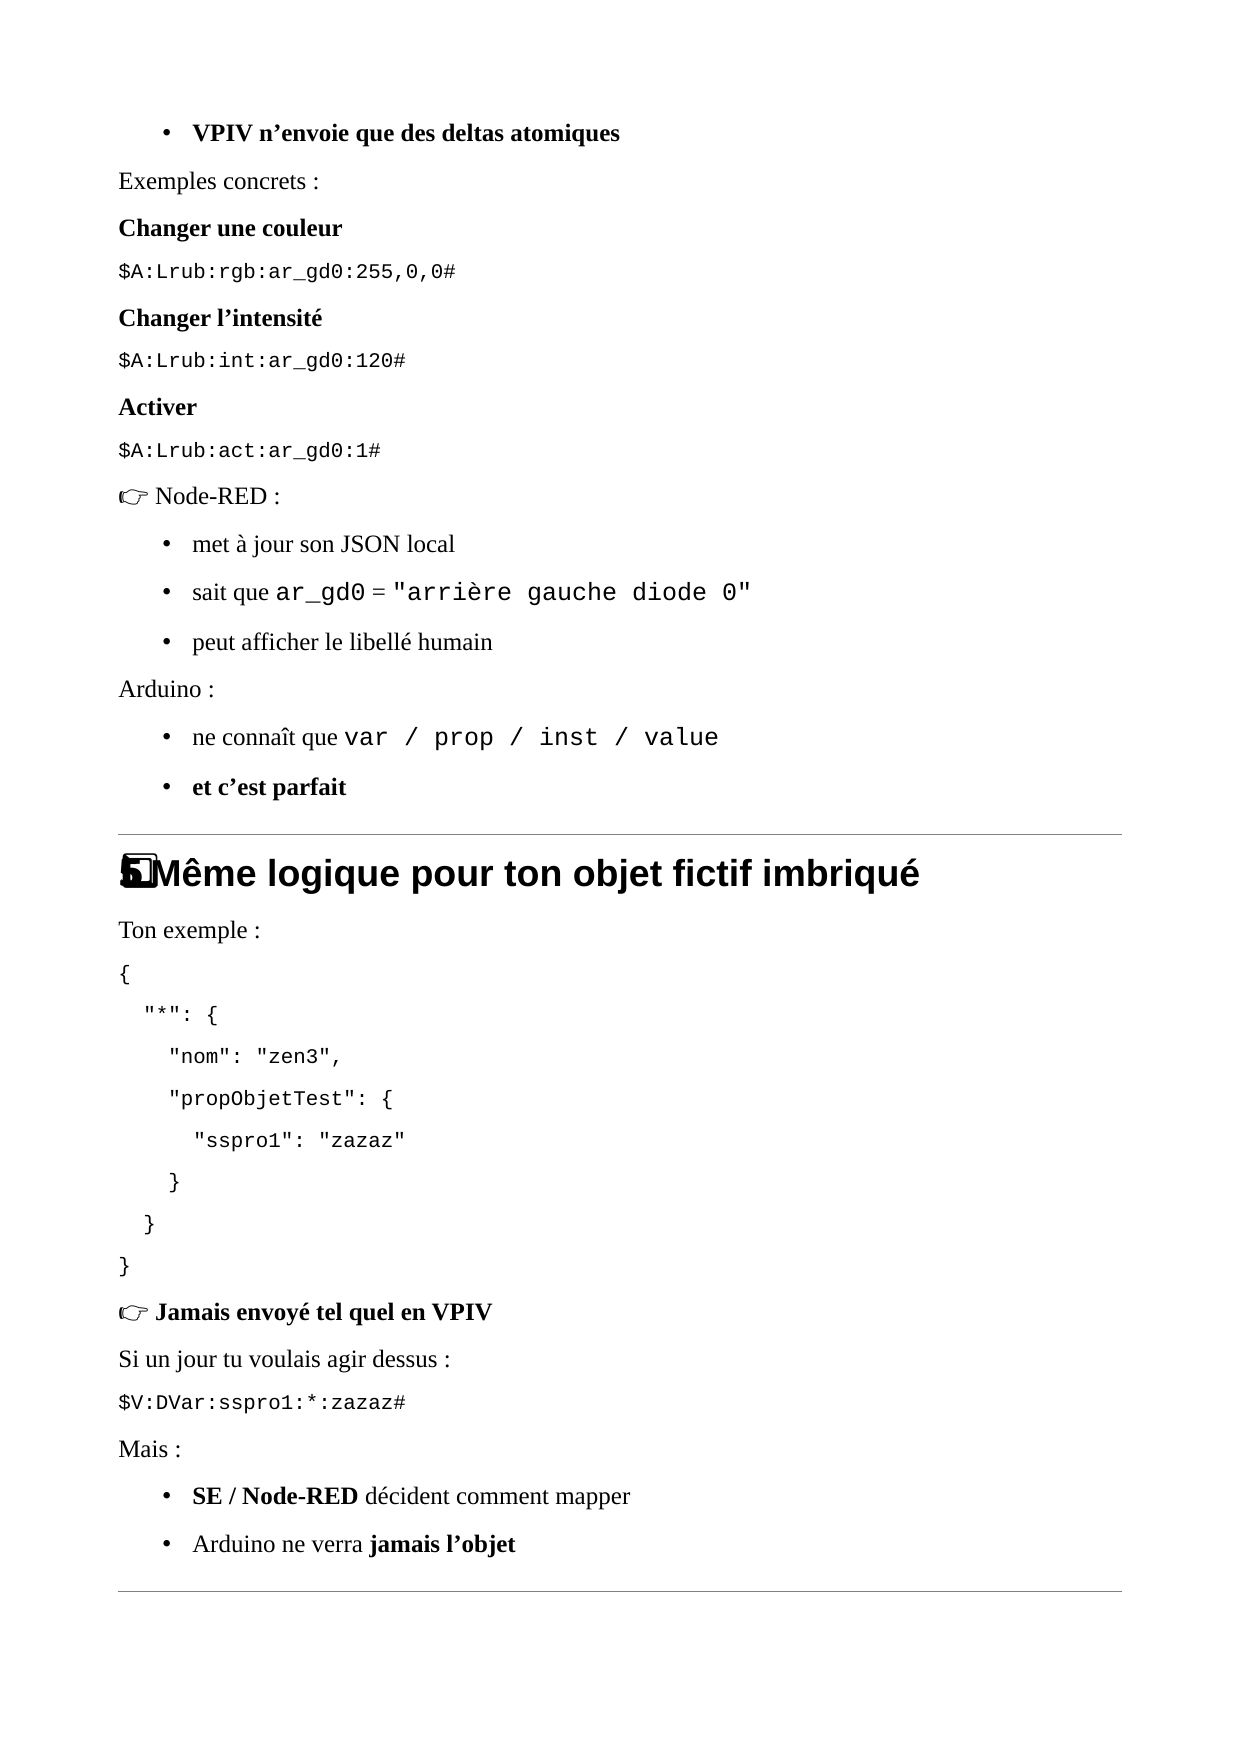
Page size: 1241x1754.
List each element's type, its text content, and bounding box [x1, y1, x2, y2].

text "*": { [118, 1004, 1122, 1028]
subtitle Changer l’intensité [118, 303, 1122, 331]
text Arduino : [118, 674, 1122, 703]
text Mais : [118, 1434, 1122, 1463]
list sait que ar_gd0 = "arrière gauche diode 0" [162, 577, 1122, 607]
text } [118, 1213, 1122, 1237]
text } [118, 1172, 1122, 1195]
list peut afficher le libellé humain [162, 627, 1122, 655]
text $A:Lrub:rgb:ar_gd0:255,0,0# [118, 261, 1122, 284]
list ne connaît que var / prop / inst / value [162, 722, 1122, 753]
text "sspro1": "zazaz" [118, 1130, 1122, 1153]
text } [118, 1255, 1122, 1279]
list met à jour son JSON local [162, 529, 1122, 558]
list SE / Node-RED décident comment mapper [162, 1481, 1122, 1510]
subtitle Activer [118, 392, 1122, 421]
text 👉 Jamais envoyé tel quel en VPIV [118, 1297, 1122, 1326]
text Ton exemple : [118, 915, 1122, 944]
list Arduino ne verra jamais l’objet [162, 1529, 1122, 1558]
list VPIV n’envoie que des deltas atomiques [162, 118, 1122, 147]
text $A:Lrub:int:ar_gd0:120# [118, 350, 1122, 374]
subtitle 5️⃣ Même logique pour ton objet fictif imbriqué [118, 851, 1122, 894]
text "propObjetTest": { [118, 1088, 1122, 1112]
text Exemples concrets : [118, 166, 1122, 194]
text Si un jour tu voulais agir dessus : [118, 1344, 1122, 1373]
text "nom": "zen3", [118, 1046, 1122, 1070]
text { [118, 963, 1122, 986]
text 👉 Node-RED : [118, 481, 1122, 510]
list et c’est parfait [162, 772, 1122, 801]
subtitle Changer une couleur [118, 213, 1122, 242]
text $V:DVar:sspro1:*:zazaz# [118, 1392, 1122, 1416]
text $A:Lrub:act:ar_gd0:1# [118, 440, 1122, 463]
